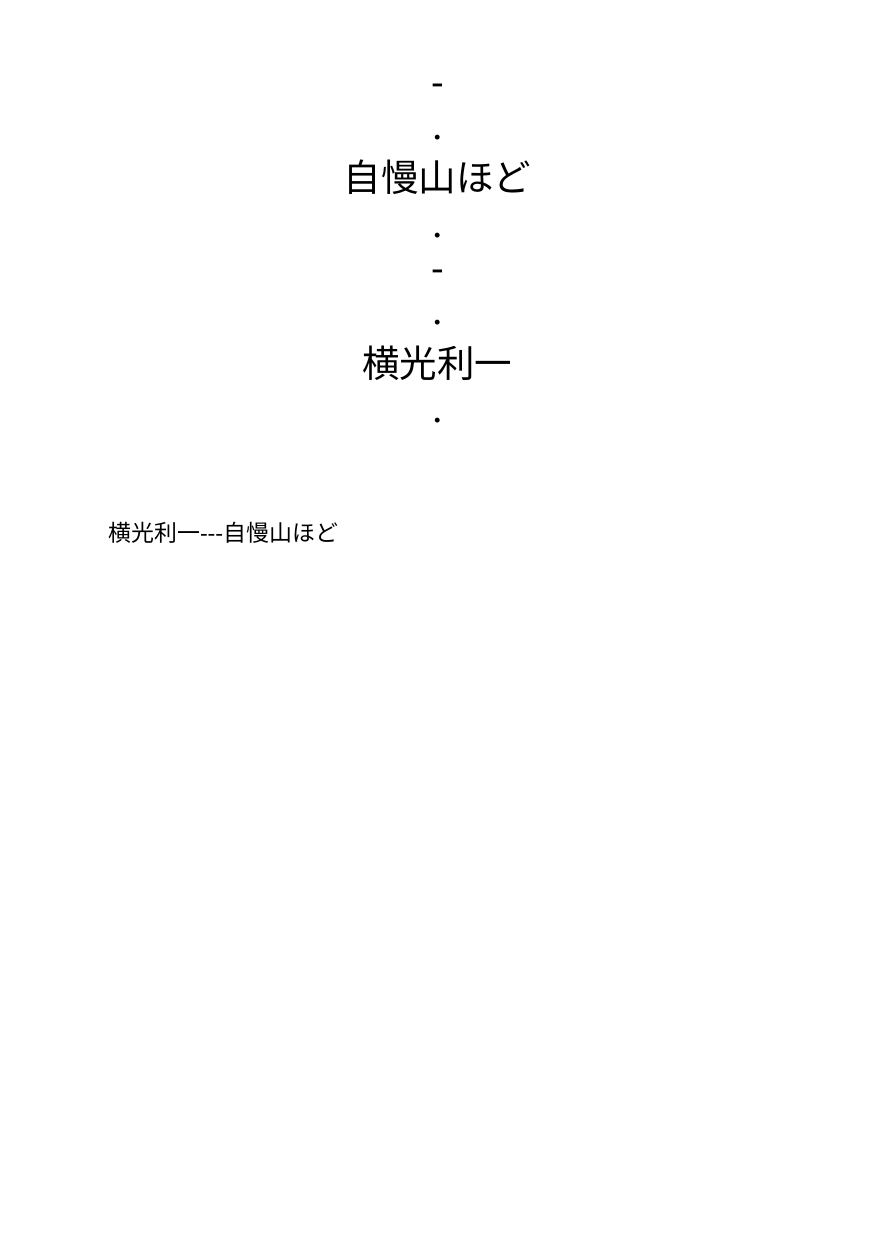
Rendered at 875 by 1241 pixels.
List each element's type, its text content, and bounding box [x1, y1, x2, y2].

subtitle - . 自慢山ほど . - . 横光利一 . [36, 61, 838, 431]
text 横光利一---自慢山ほど [72, 515, 802, 548]
